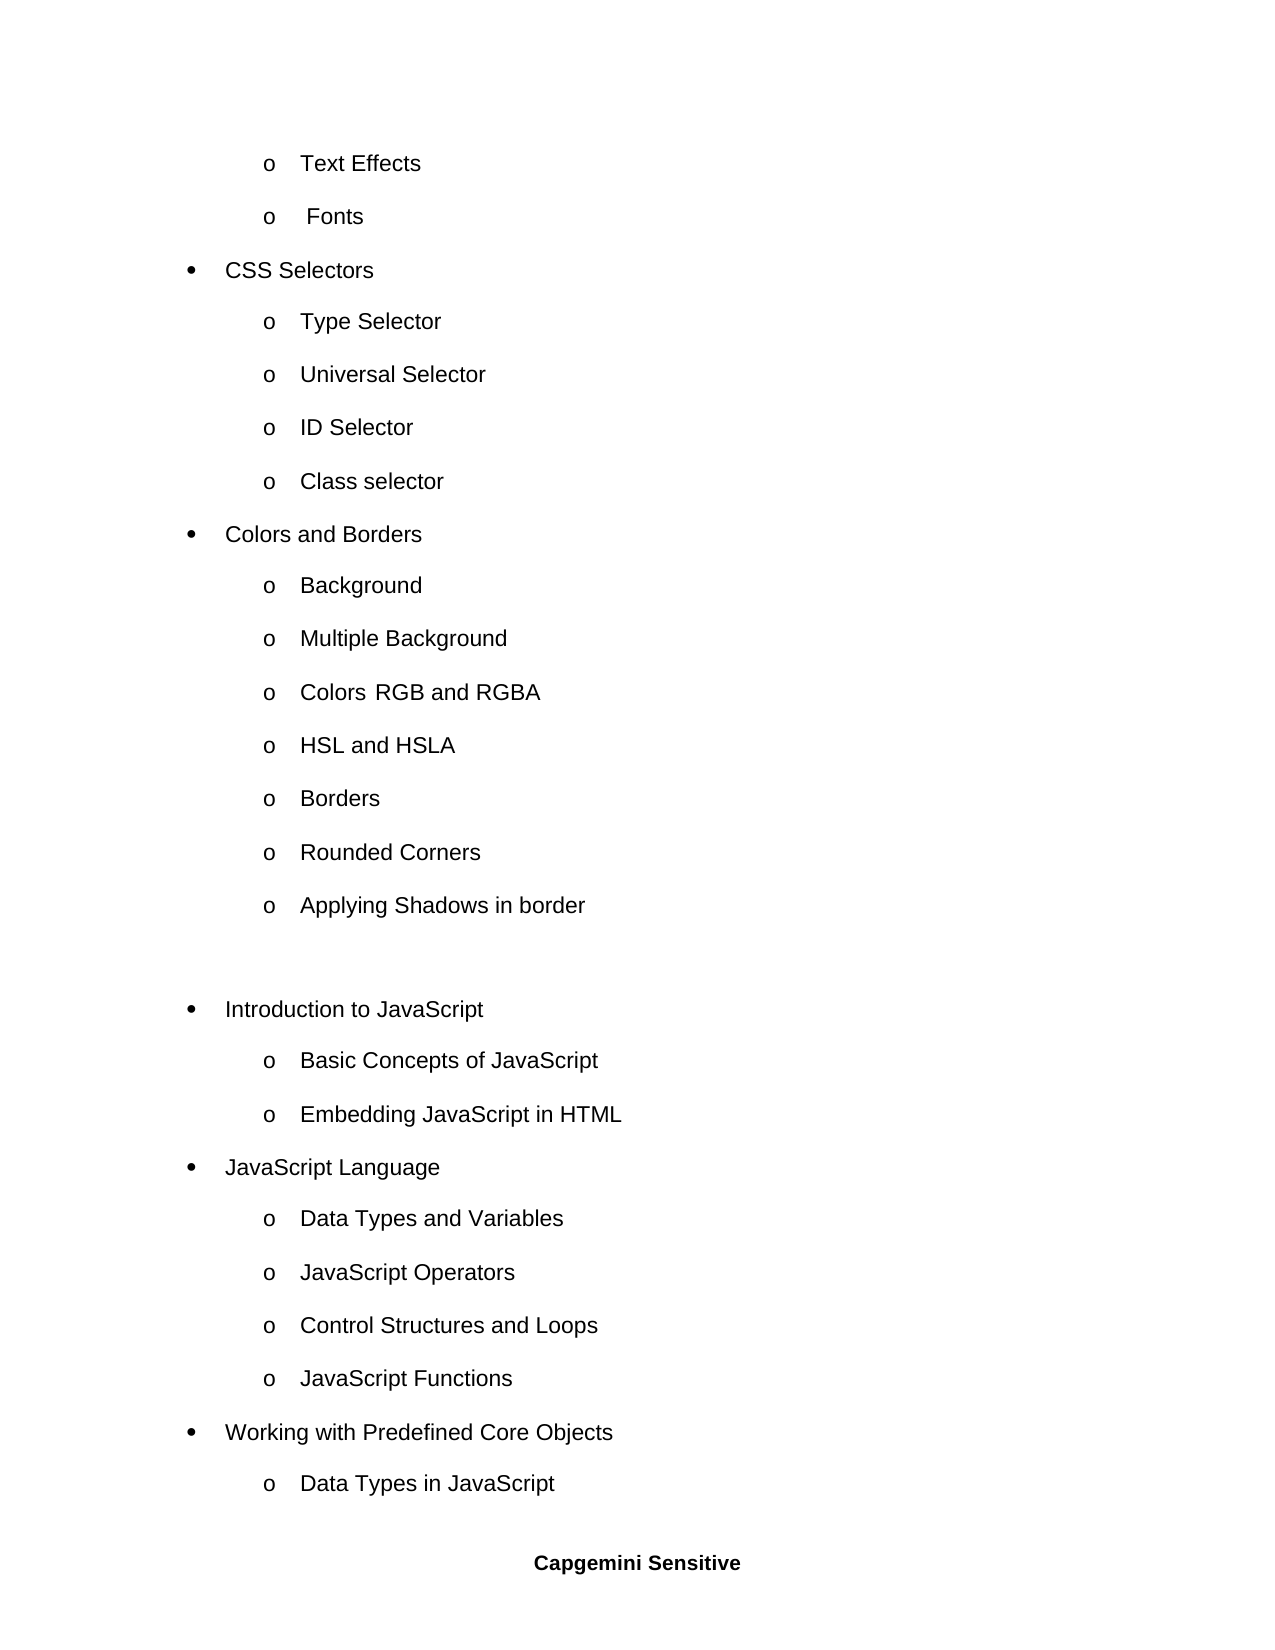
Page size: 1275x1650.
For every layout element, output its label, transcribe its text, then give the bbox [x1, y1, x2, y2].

list HSL and HSLA [262, 732, 1125, 760]
list Multiple Background [262, 625, 1125, 654]
list Background [262, 572, 1125, 600]
list JavaScript Functions [262, 1365, 1125, 1393]
list Rounded Corners [262, 839, 1125, 867]
list Colors and Borders [187, 521, 1125, 547]
list Embedding JavaScript in HTML [262, 1101, 1125, 1129]
list Introduction to JavaScript [187, 996, 1125, 1023]
list Type Selector [262, 308, 1125, 336]
list Basic Concepts of JavaScript [262, 1047, 1125, 1076]
list Data Types and Variables [262, 1205, 1125, 1233]
list Text Effects [262, 150, 1125, 178]
list Working with Predefined Core Objects [187, 1418, 1125, 1445]
list Data Types in JavaScript [262, 1469, 1125, 1498]
list CSS Selectors [187, 257, 1125, 283]
list Applying Shadows in border [262, 892, 1125, 920]
list Fonts [262, 203, 1125, 232]
list Universal Selector [262, 361, 1125, 389]
list Class selector [262, 468, 1125, 496]
list JavaScript Operators [262, 1258, 1125, 1287]
list JavaScript Language [187, 1154, 1125, 1181]
list Borders [262, 785, 1125, 814]
list ID Selector [262, 414, 1125, 443]
list Colors RGB and RGBA [262, 679, 1125, 707]
list Control Structures and Loops [262, 1312, 1125, 1340]
